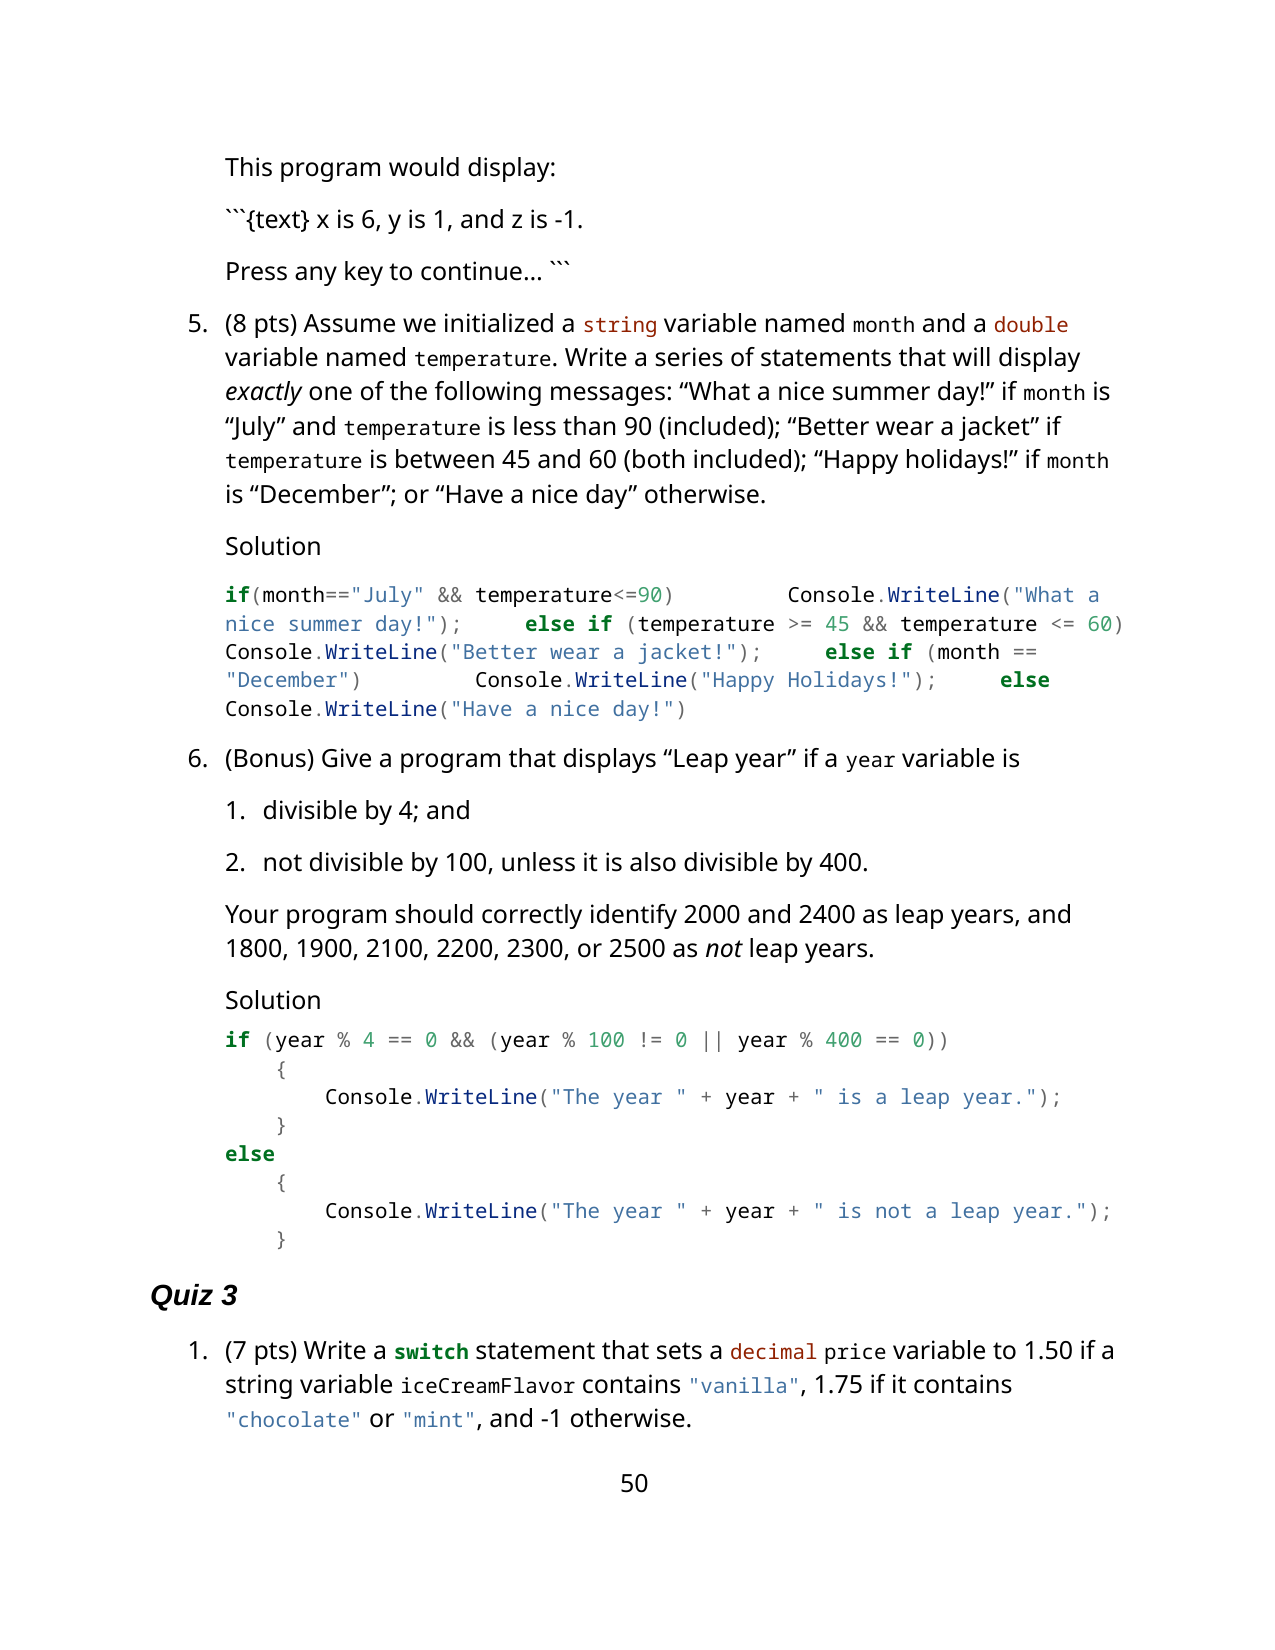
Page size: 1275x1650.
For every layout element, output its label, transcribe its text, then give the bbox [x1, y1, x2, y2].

list if (year % 4 == 0 && (year % 100 != 0 || year % 400 == 0)) [187, 1025, 1125, 1054]
list Solution [187, 982, 1125, 1016]
list Your program should correctly identify 2000 and 2400 as leap years, and 1800, 1900, 2100, 2200, 2300, or 2500 as not leap years. [187, 896, 1125, 964]
list { [187, 1167, 1125, 1196]
subtitle Quiz 3 [150, 1278, 1125, 1311]
list } [187, 1111, 1125, 1139]
list (8 pts) Assume we initialized a string variable named month and a double variable named temperature. Write a series of statements that will display exactly one of the following messages: “What a nice summer day!” if month is “July” and temperature is less than 90 (included); “Better wear a jacket” if temperature is between 45 and 60 (both included); “Happy holidays!” if month is “December”; or “Have a nice day” otherwise. [187, 306, 1125, 510]
list not divisible by 100, unless it is also divisible by 400. [225, 844, 1125, 878]
list Console.WriteLine("The year " + year + " is not a leap year."); [187, 1196, 1125, 1224]
list Solution [187, 528, 1125, 562]
list (7 pts) Write a switch statement that sets a decimal price variable to 1.50 if a string variable iceCreamFlavor contains "vanilla", 1.75 if it contains "chocolate" or "mint", and -1 otherwise. [187, 1333, 1125, 1435]
list ```{text} x is 6, y is 1, and z is -1. [187, 202, 1125, 236]
list divisible by 4; and [225, 792, 1125, 826]
list { [187, 1054, 1125, 1082]
list (Bonus) Give a program that displays “Leap year” if a year variable is [187, 740, 1125, 774]
list This program would display: [187, 150, 1125, 184]
list Press any key to continue… ``` [187, 254, 1125, 288]
list Console.WriteLine("The year " + year + " is a leap year."); [187, 1082, 1125, 1111]
list if(month=="July" && temperature<=90) Console.WriteLine("What a nice summer day!"); else if (temperature >= 45 && temperature <= 60) Console.WriteLine("Better wear a jacket!"); else if (month == "December") Console.WriteLine("Happy Holidays!"); else Console.WriteLine("Have a nice day!") [187, 580, 1125, 722]
list else [187, 1139, 1125, 1167]
list } [187, 1224, 1125, 1253]
